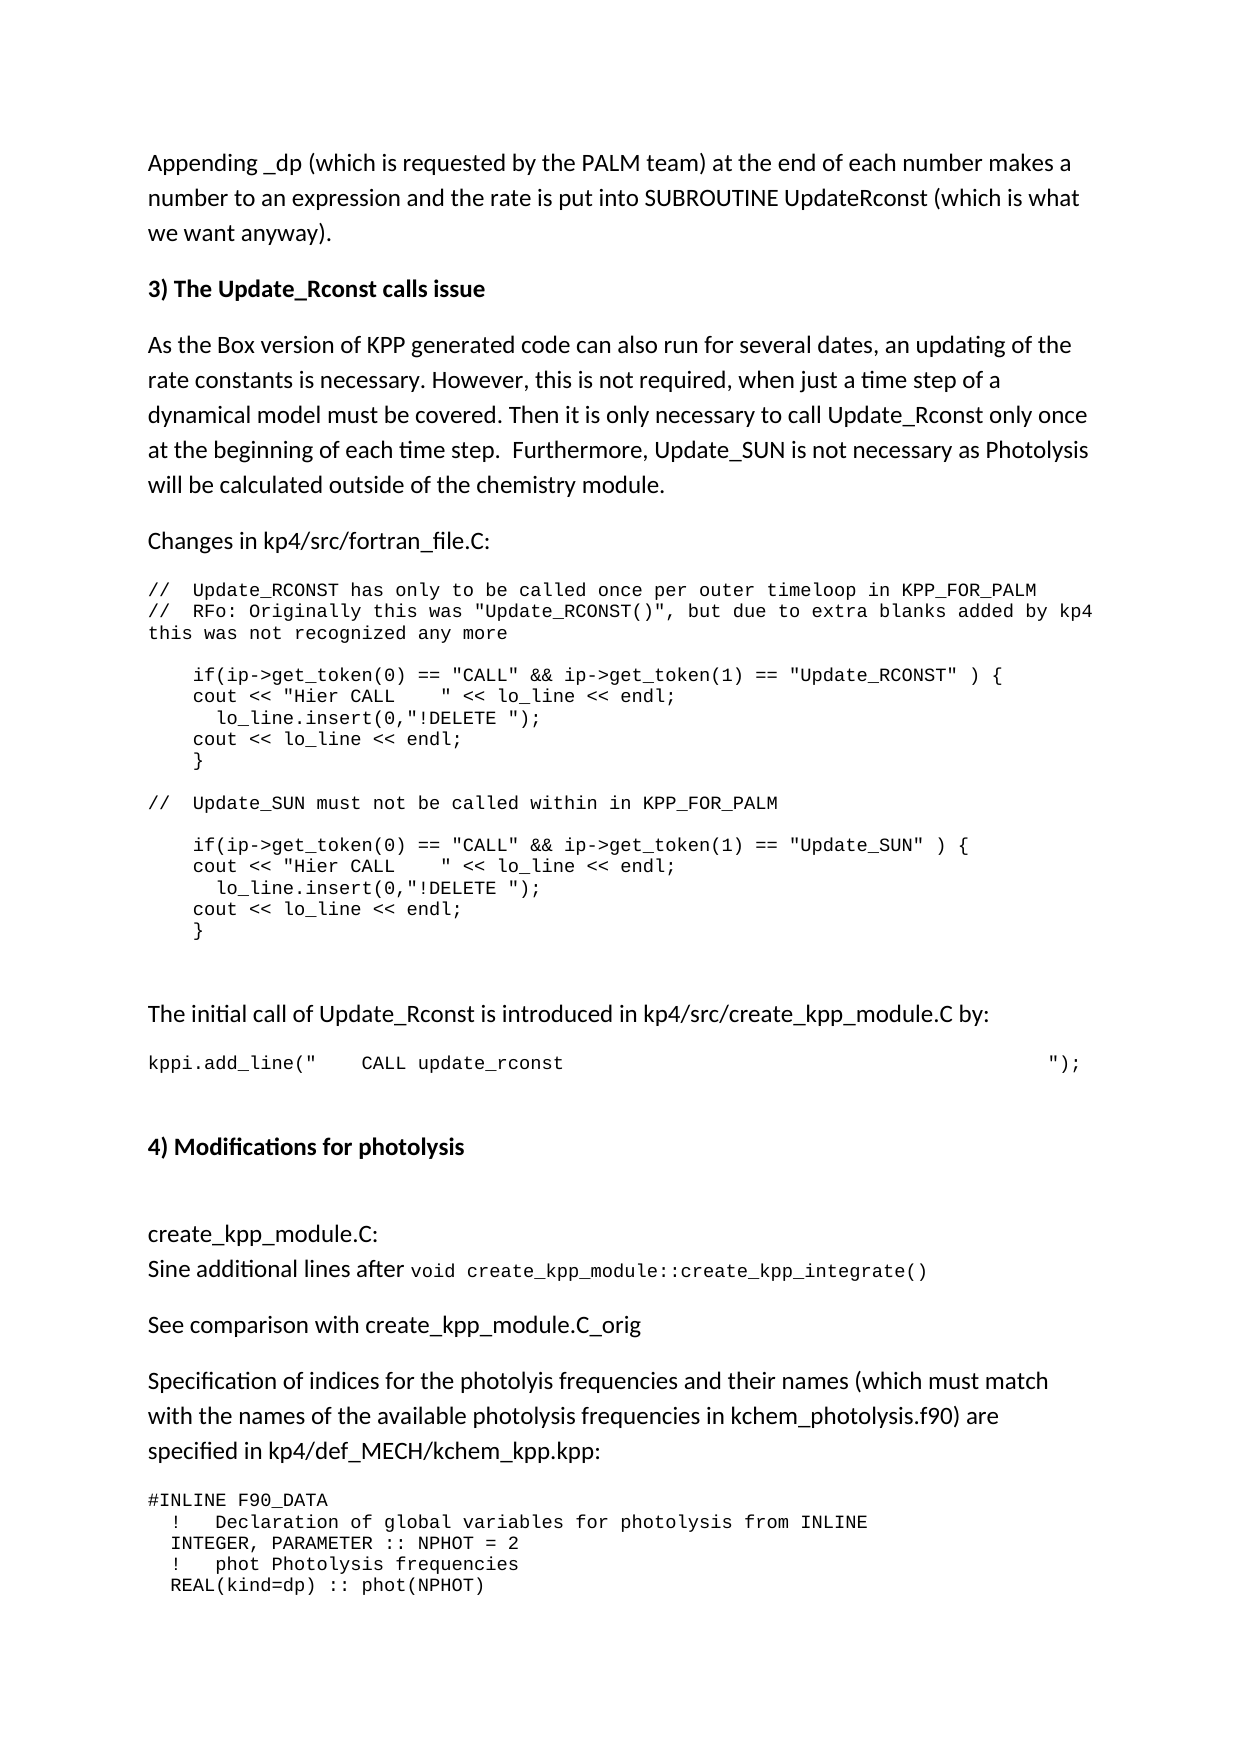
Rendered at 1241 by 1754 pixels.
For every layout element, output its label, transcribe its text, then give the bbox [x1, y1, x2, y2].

text kppi.add_line(" CALL update_rconst "); [148, 1054, 1093, 1075]
text cout << lo_line << endl; [148, 730, 1093, 751]
text Appending _dp (which is requested by the PALM team) at the end of each number makes a number to an expression and the rate is put into SUBROUTINE UpdateRconst (which is what we want anyway). [148, 148, 1093, 248]
text Changes in kp4/src/fortran_file.C: [148, 525, 1093, 556]
text lo_line.insert(0,"!DELETE "); [148, 708, 1093, 730]
text // Update_RCONST has only to be called once per outer timeloop in KPP_FOR_PALM [148, 581, 1093, 602]
text ! Declaration of global variables for photolysis from INLINE [148, 1512, 1093, 1534]
text lo_line.insert(0,"!DELETE "); [148, 878, 1093, 900]
text create_kpp_module.C: Sine additional lines after void create_kpp_module::create_kpp_integrate() [148, 1219, 1093, 1284]
text cout << "Hier CALL " << lo_line << endl; [148, 687, 1093, 708]
text As the Box version of KPP generated code can also run for several dates, an updating of the rate constants is necessary. However, this is not required, when just a time step of a dynamical model must be covered. Then it is only necessary to call Update_Rconst only once at the beginning of each time step. Furthermore, Update_SUN is not necessary as Photolysis will be calculated outside of the chemistry module. [148, 329, 1093, 500]
text Specification of indices for the photolyis frequencies and their names (which must match with the names of the available photolysis frequencies in kchem_photolysis.f90) are specified in kp4/def_MECH/kchem_kpp.kpp: [148, 1365, 1093, 1466]
text INTEGER, PARAMETER :: NPHOT = 2 [148, 1534, 1093, 1555]
text } [148, 921, 1093, 942]
text #INLINE F90_DATA [148, 1491, 1093, 1512]
text 3) The Update_Rconst calls issue [148, 273, 1093, 304]
text cout << lo_line << endl; [148, 900, 1093, 921]
text if(ip->get_token(0) == "CALL" && ip->get_token(1) == "Update_SUN" ) { [148, 836, 1093, 857]
text // Update_SUN must not be called within in KPP_FOR_PALM [148, 793, 1093, 815]
text The initial call of Update_Rconst is introduced in kp4/src/create_kpp_module.C by: [148, 998, 1093, 1028]
text See comparison with create_kpp_module.C_orig [148, 1309, 1093, 1340]
text if(ip->get_token(0) == "CALL" && ip->get_token(1) == "Update_RCONST" ) { [148, 666, 1093, 687]
text // RFo: Originally this was "Update_RCONST()", but due to extra blanks added by kp4 this was not recognized any more [148, 602, 1093, 645]
text } [148, 751, 1093, 772]
text cout << "Hier CALL " << lo_line << endl; [148, 857, 1093, 878]
text ! phot Photolysis frequencies [148, 1555, 1093, 1576]
text REAL(kind=dp) :: phot(NPHOT) [148, 1576, 1093, 1597]
text 4) Modifications for photolysis [148, 1131, 1093, 1194]
